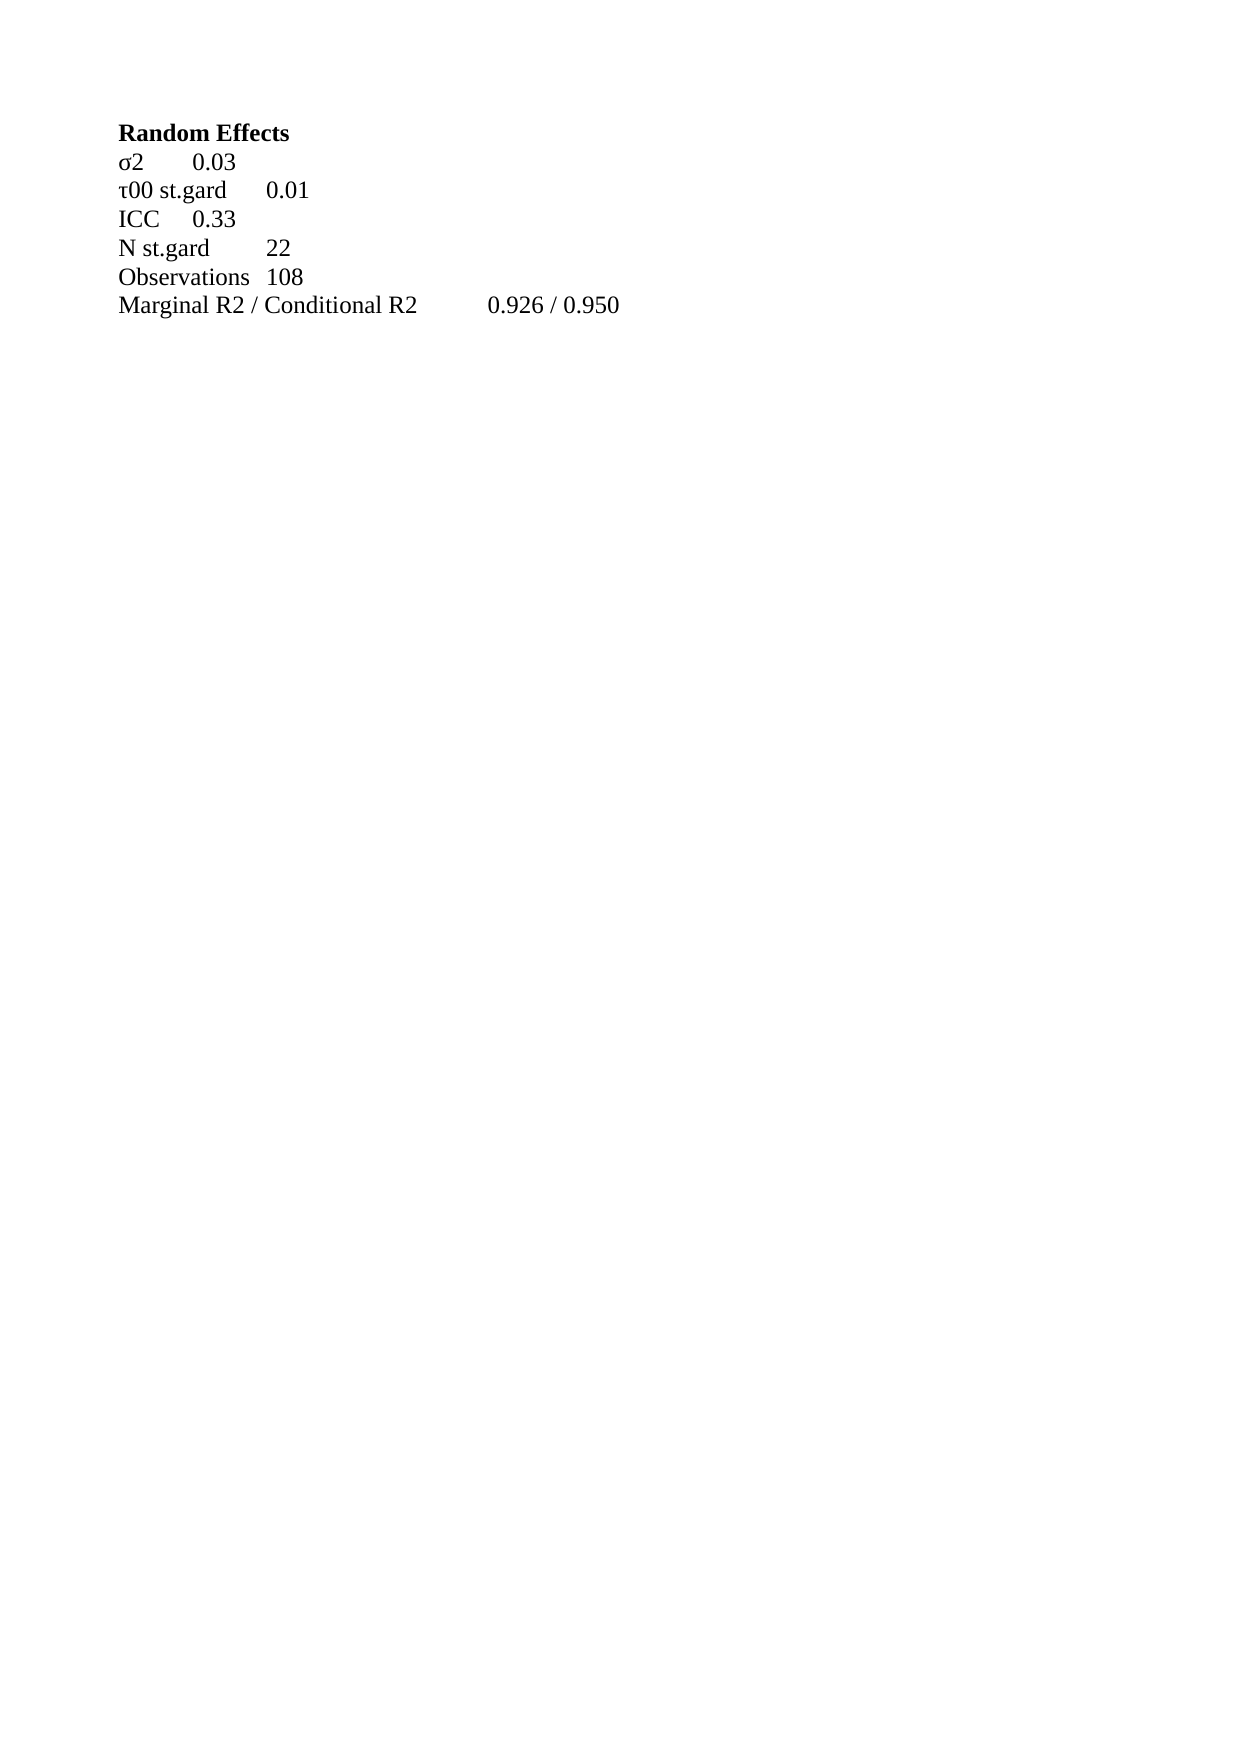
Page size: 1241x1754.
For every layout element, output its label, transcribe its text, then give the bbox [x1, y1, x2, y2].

text Observations 108 [118, 262, 1122, 291]
text ICC 0.33 [118, 204, 1122, 233]
text Random Effects [118, 118, 1122, 147]
text σ2 0.03 [118, 147, 1122, 176]
text N st.gard 22 [118, 233, 1122, 262]
text Marginal R2 / Conditional R2 0.926 / 0.950 [118, 291, 1122, 319]
text τ00 st.gard 0.01 [118, 176, 1122, 204]
